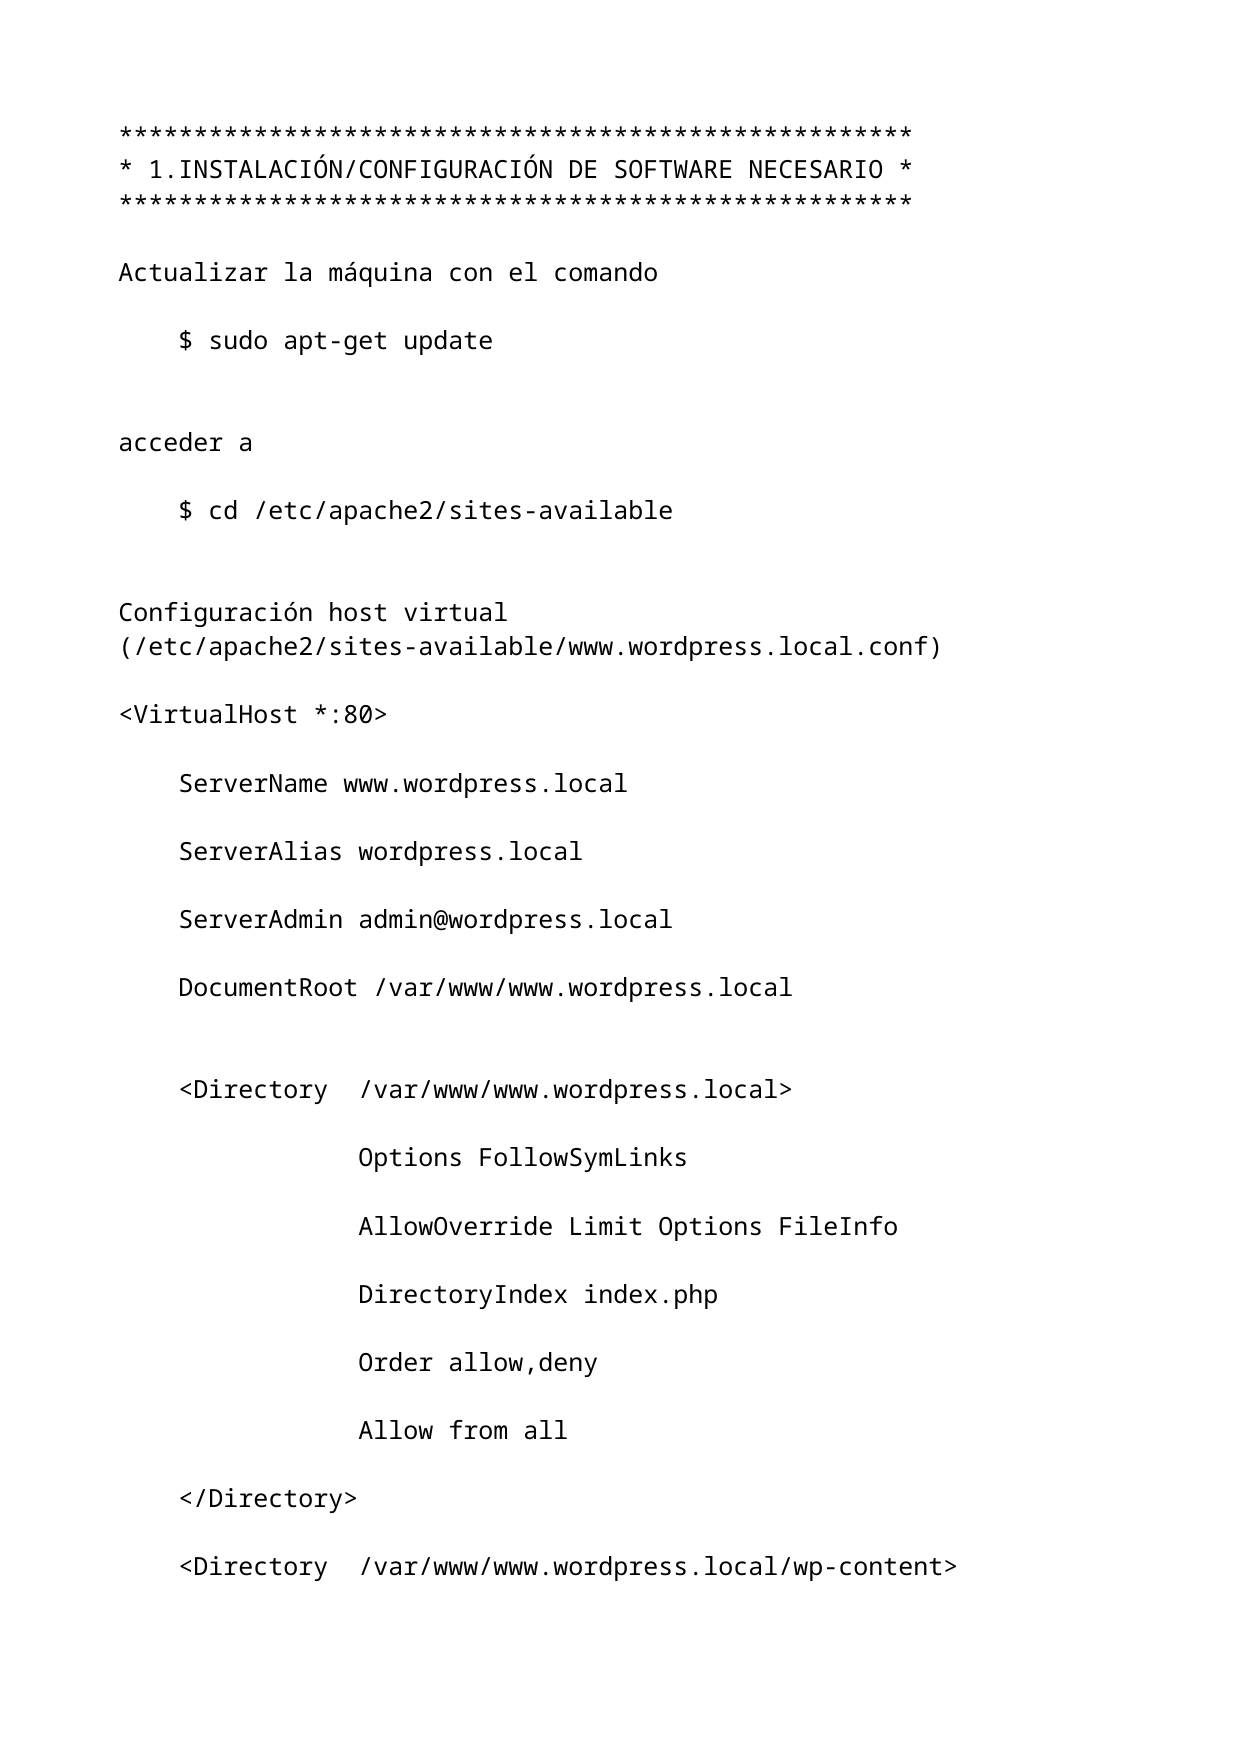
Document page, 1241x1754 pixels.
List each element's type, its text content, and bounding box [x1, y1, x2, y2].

text <Directory /var/www/www.wordpress.local> [118, 1072, 1122, 1106]
text Options FollowSymLinks [118, 1140, 1122, 1174]
text ServerAdmin admin@wordpress.local [118, 902, 1122, 936]
text ***************************************************** [118, 186, 1122, 220]
text <Directory /var/www/www.wordpress.local/wp-content> [118, 1549, 1122, 1583]
text DirectoryIndex index.php [118, 1276, 1122, 1310]
text Order allow,deny [118, 1344, 1122, 1378]
text ServerName www.wordpress.local [118, 765, 1122, 799]
text Actualizar la máquina con el comando [118, 254, 1122, 288]
text ***************************************************** [118, 118, 1122, 152]
text Allow from all [118, 1412, 1122, 1447]
text Configuración host virtual (/etc/apache2/sites-available/www.wordpress.local.conf) [118, 595, 1122, 663]
text * 1.INSTALACIÓN/CONFIGURACIÓN DE SOFTWARE NECESARIO * [118, 152, 1122, 186]
text </Directory> [118, 1481, 1122, 1515]
text ServerAlias wordpress.local [118, 833, 1122, 867]
text $ sudo apt-get update [118, 322, 1122, 357]
text DocumentRoot /var/www/www.wordpress.local [118, 970, 1122, 1004]
text acceder a [118, 425, 1122, 459]
text $ cd /etc/apache2/sites-available [118, 493, 1122, 527]
text <VirtualHost *:80> [118, 697, 1122, 731]
text AllowOverride Limit Options FileInfo [118, 1208, 1122, 1242]
